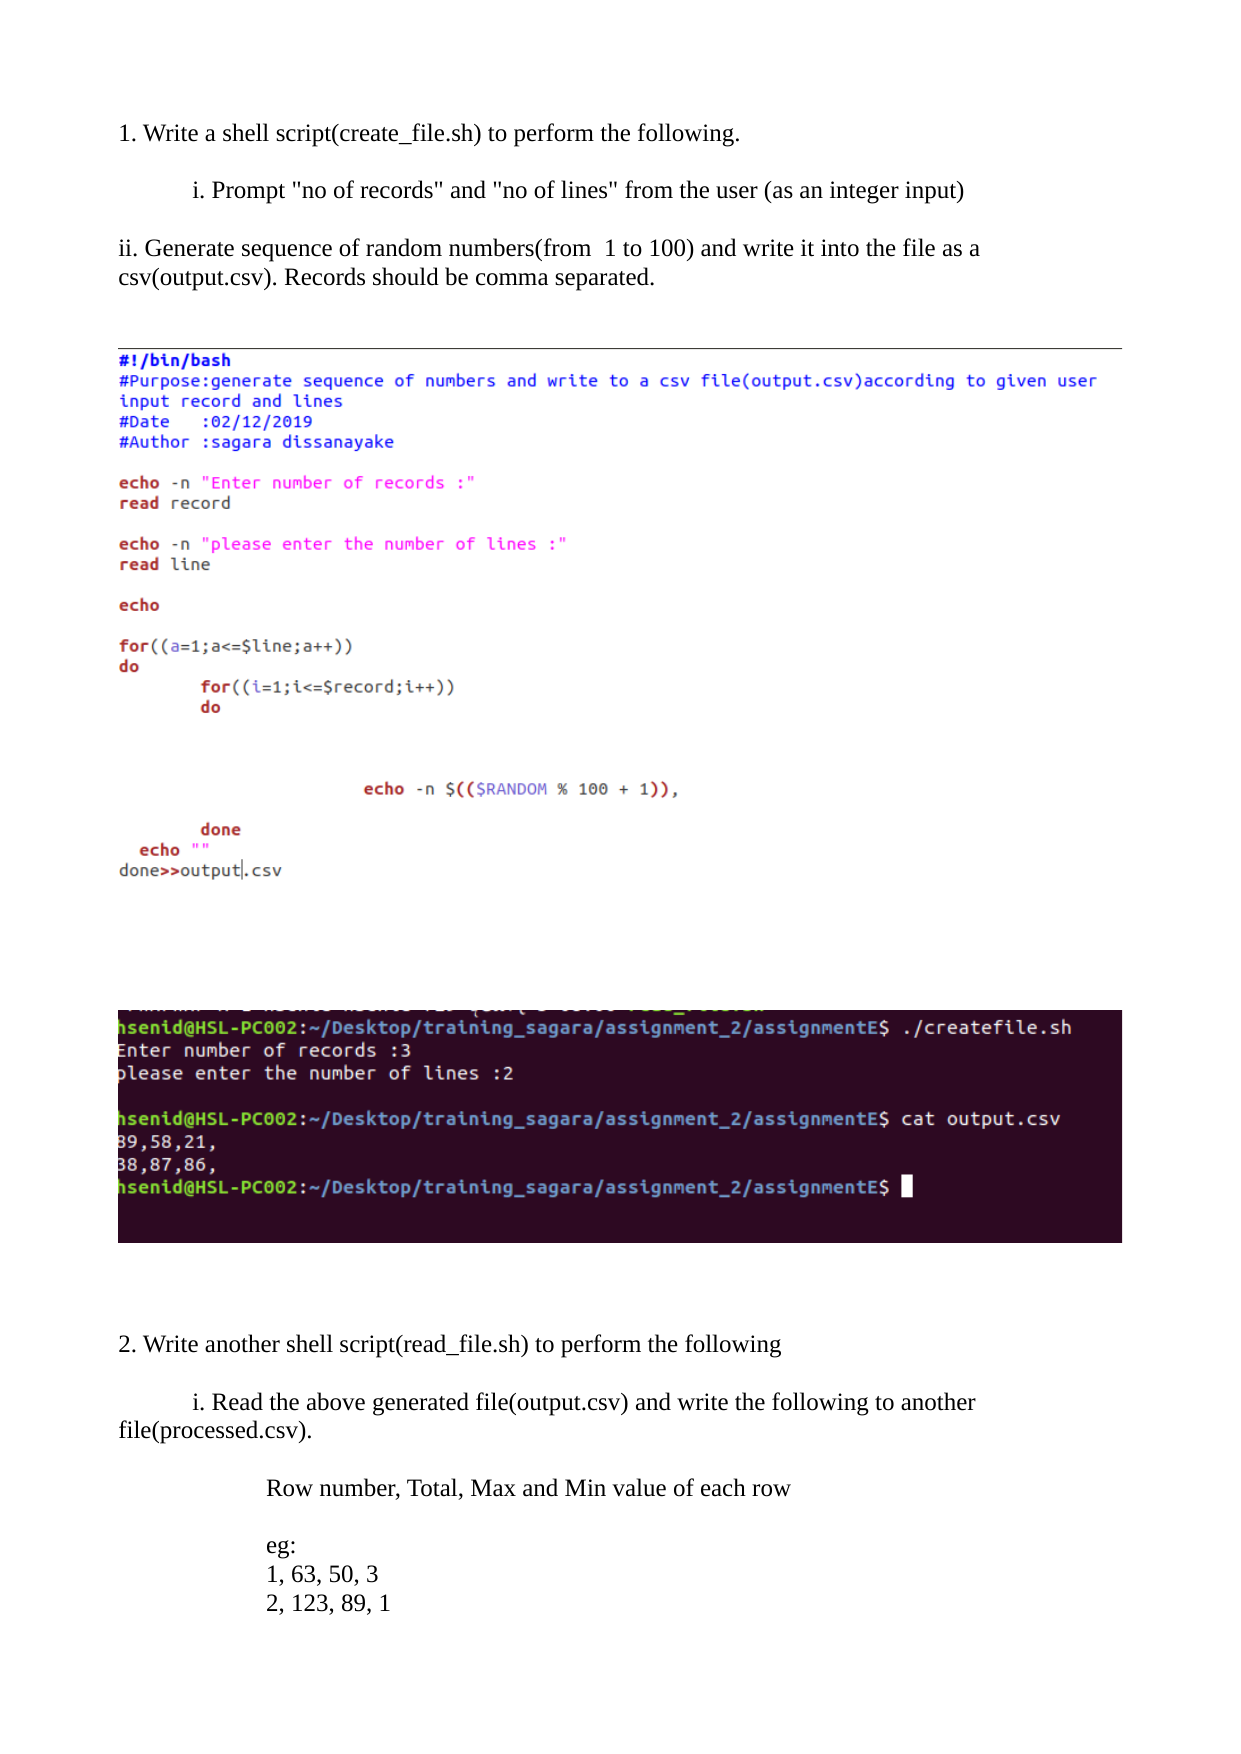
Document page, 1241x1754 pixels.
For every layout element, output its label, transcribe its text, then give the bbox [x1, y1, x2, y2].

text i. Prompt "no of records" and "no of lines" from the user (as an integer input) [118, 176, 1122, 204]
text Row number, Total, Max and Min value of each row [118, 1473, 1122, 1502]
picture [118, 348, 1123, 925]
text 1. Write a shell script(create_file.sh) to perform the following. [118, 118, 1122, 147]
text eg: [118, 1531, 1122, 1559]
text i. Read the above generated file(output.csv) and write the following to another file(processed.csv). [118, 1387, 1122, 1444]
picture [118, 1010, 1123, 1243]
text 1, 63, 50, 3 [118, 1559, 1122, 1588]
text 2, 123, 89, 1 [118, 1588, 1122, 1617]
text ii. Generate sequence of random numbers(from 1 to 100) and write it into the file as a csv(output.csv). Records should be comma separated. [118, 233, 1122, 291]
text 2. Write another shell script(read_file.sh) to perform the following [118, 1329, 1122, 1358]
